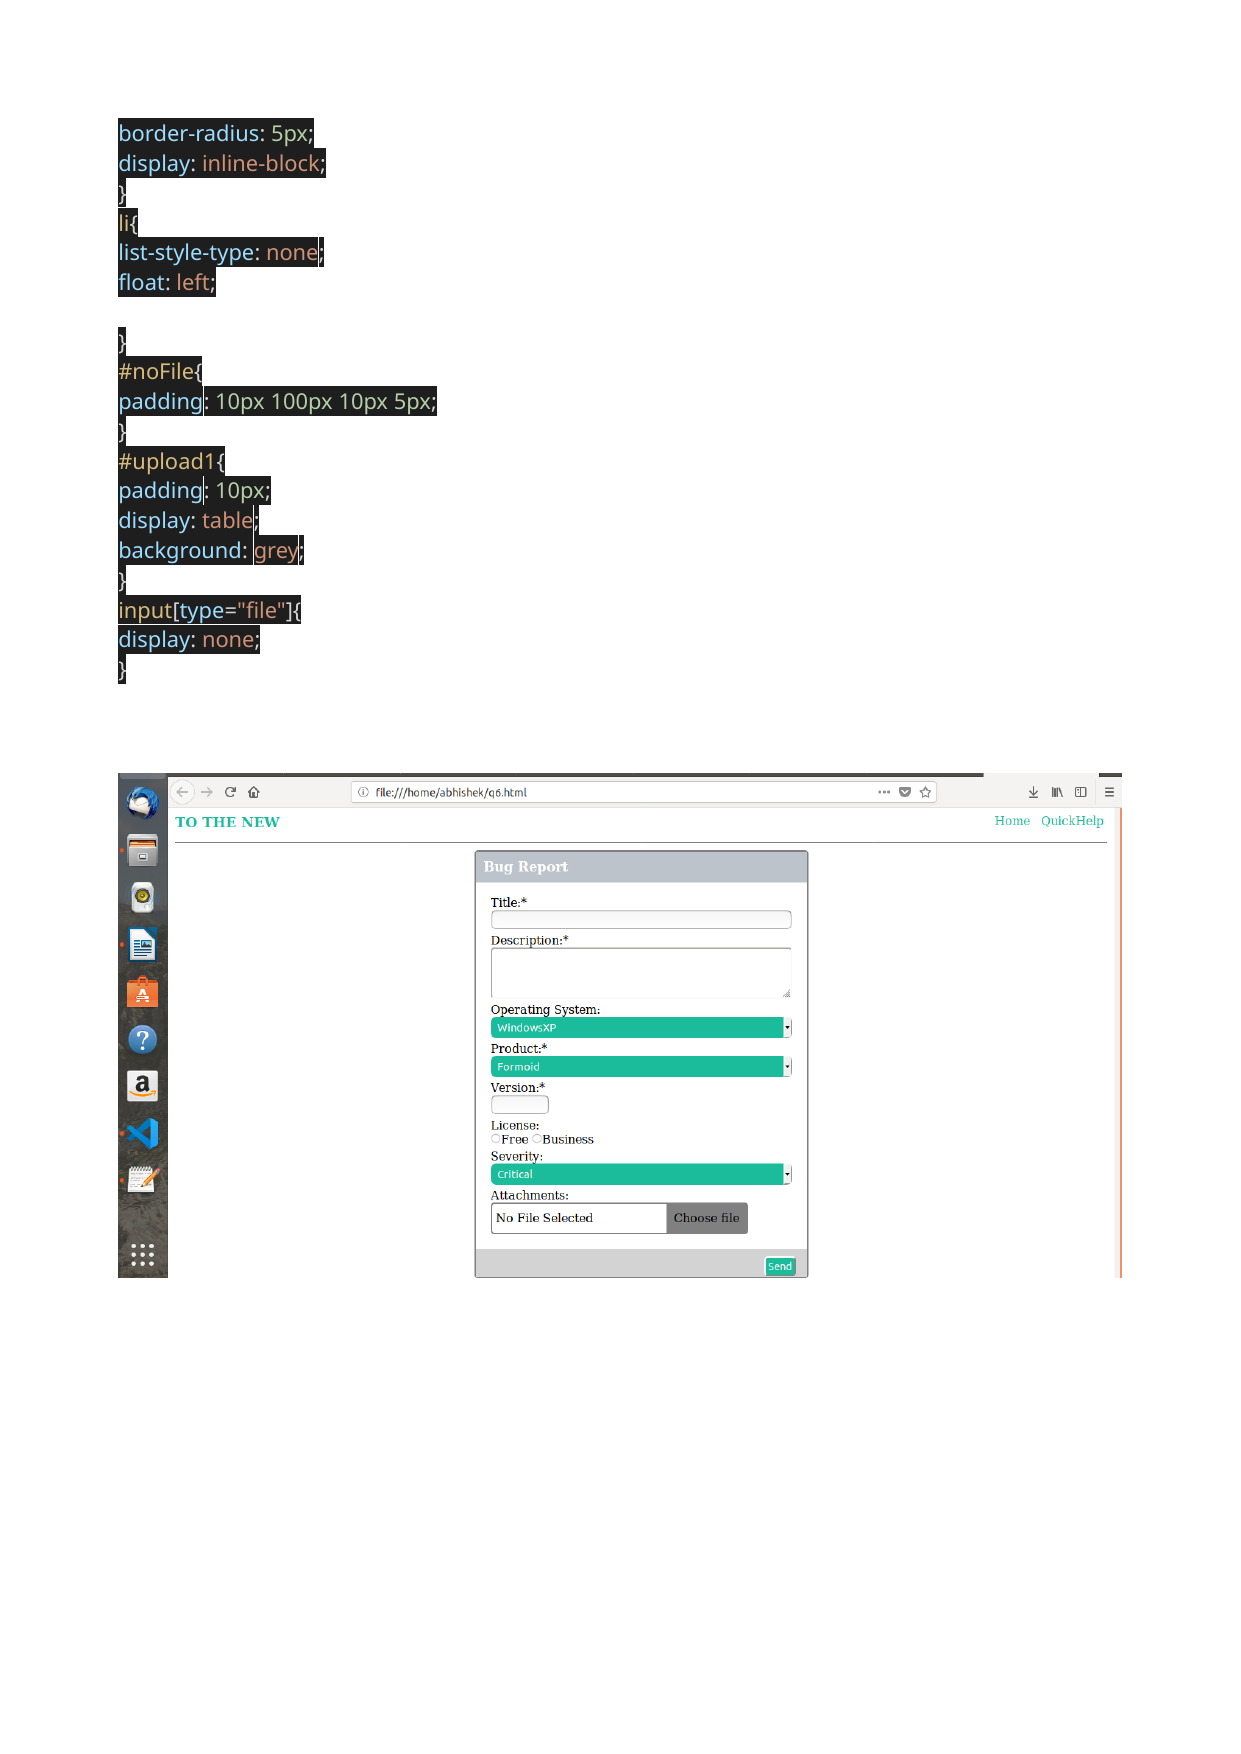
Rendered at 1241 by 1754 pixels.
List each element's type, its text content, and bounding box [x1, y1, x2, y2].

picture [118, 773, 1122, 1278]
text padding: 10px 100px 10px 5px; [118, 386, 1122, 416]
text #upload1{ [118, 446, 1122, 476]
text } [118, 327, 1122, 356]
text li{ [118, 207, 1122, 237]
text } [118, 416, 1122, 446]
text #noFile{ [118, 356, 1122, 386]
text } [118, 565, 1122, 595]
text } [118, 178, 1122, 207]
text display: inline-block; [118, 148, 1122, 178]
text border-radius: 5px; [118, 118, 1122, 148]
text float: left; [118, 267, 1122, 297]
text } [118, 654, 1122, 684]
text display: table; [118, 505, 1122, 535]
text list-style-type: none; [118, 237, 1122, 267]
text padding: 10px; [118, 476, 1122, 505]
text background: grey; [118, 535, 1122, 565]
text display: none; [118, 624, 1122, 654]
text input[type="file"]{ [118, 595, 1122, 624]
